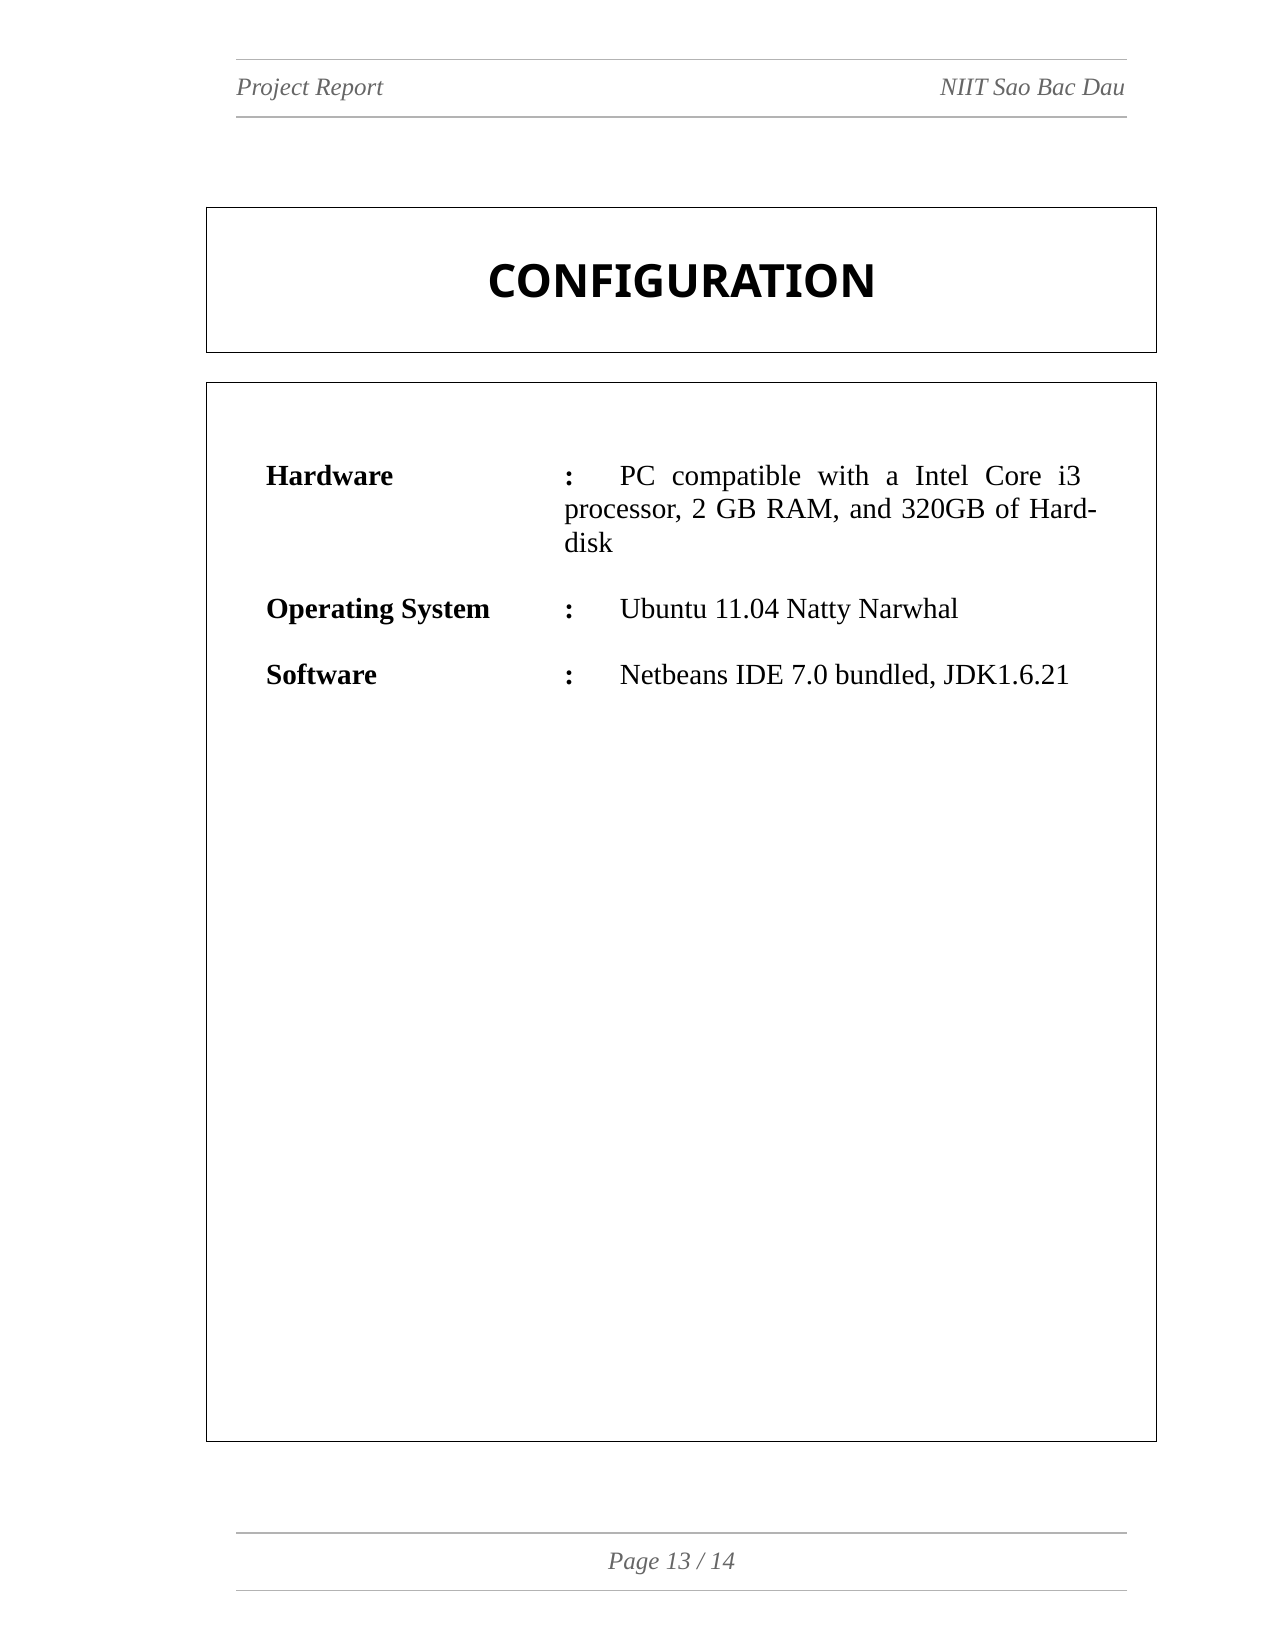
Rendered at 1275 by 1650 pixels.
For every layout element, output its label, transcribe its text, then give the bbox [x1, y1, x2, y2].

table_header Hardware : PC compatible with a Intel Core i3 processor, 2 GB RAM, and 320GB of Hard- disk Operating System : Ubuntu 11.04 Natty Narwhal Software : Netbeans IDE 7.0 bundled, JDK1.6.21 [207, 383, 1156, 1441]
table_header CONFIGURATION [207, 208, 1156, 352]
